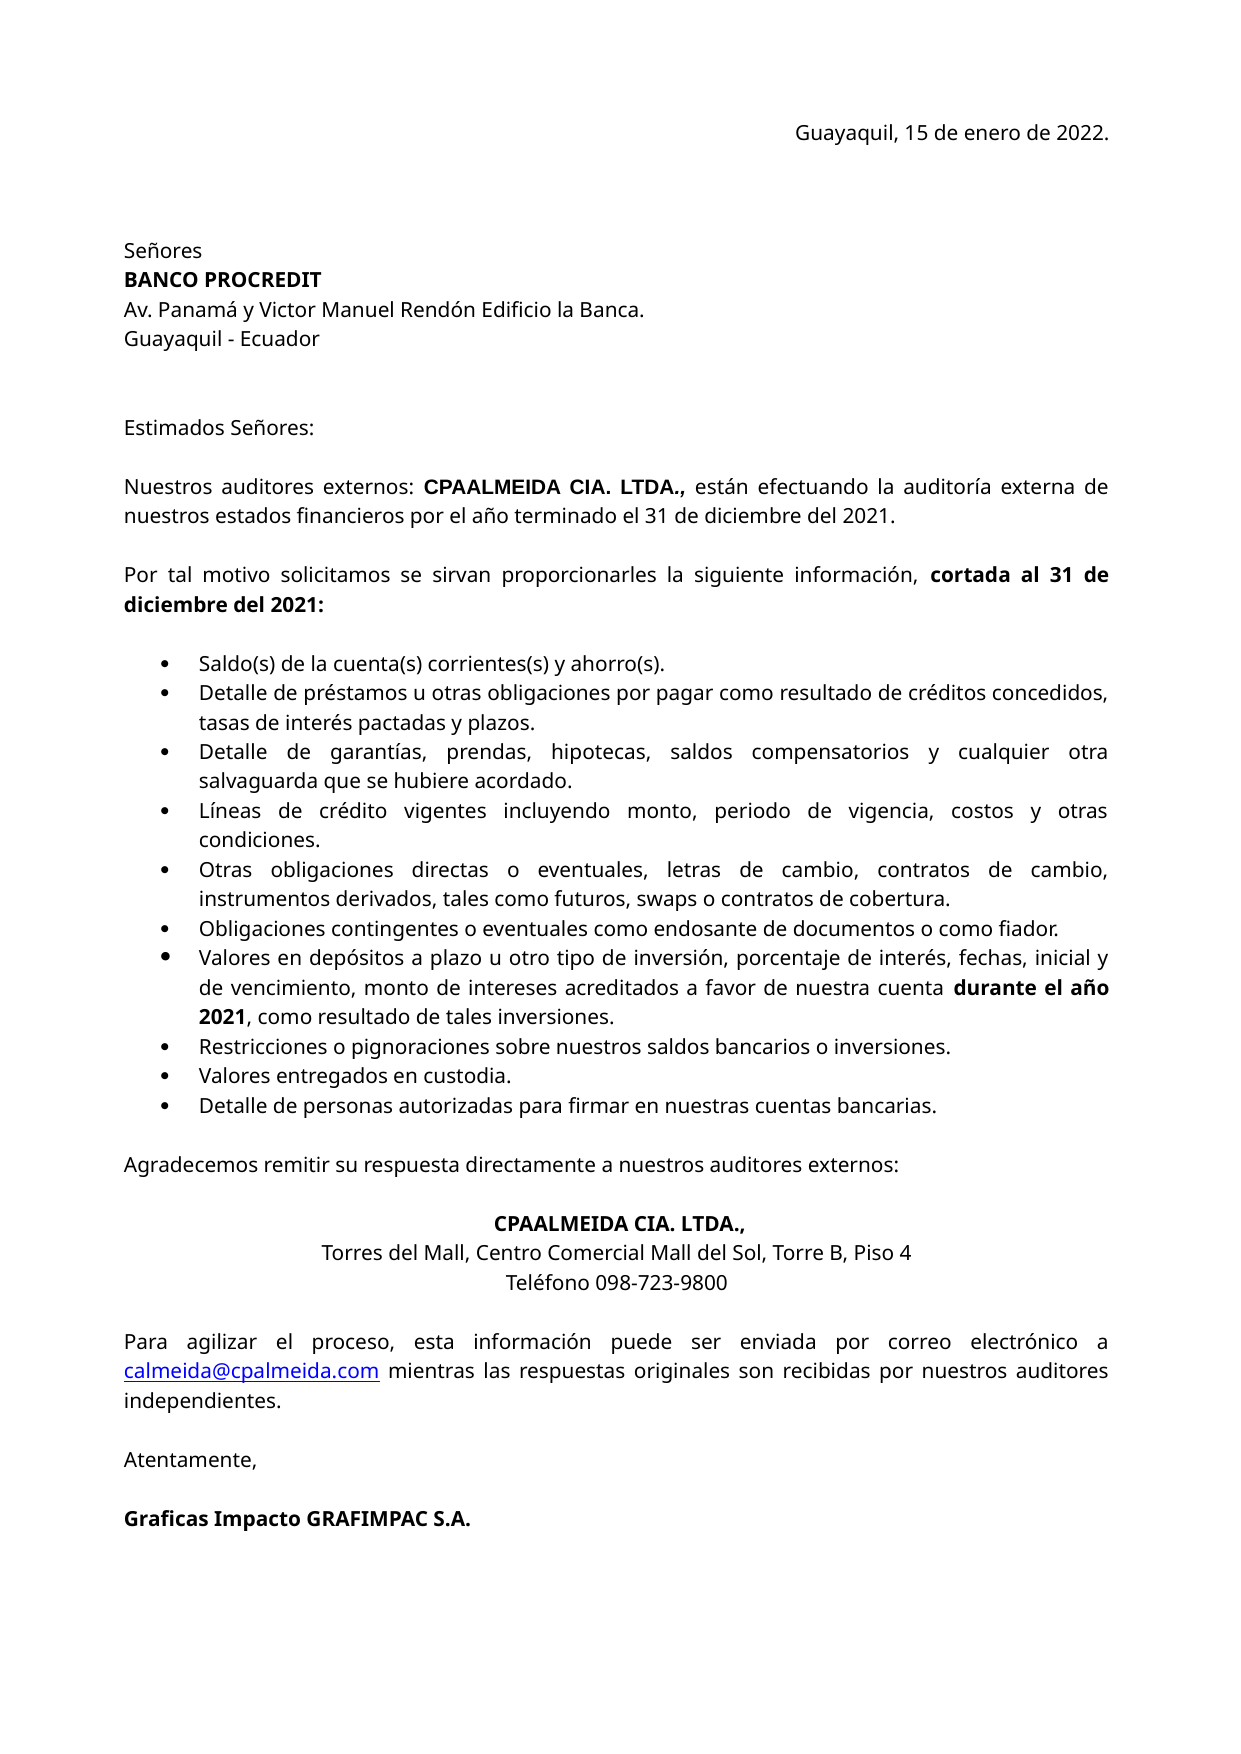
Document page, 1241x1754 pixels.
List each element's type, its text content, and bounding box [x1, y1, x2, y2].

text Atentamente, [124, 1445, 1109, 1473]
list Detalle de garantías, prendas, hipotecas, saldos compensatorios y cualquier otra salvaguarda que se hubiere acordado. [161, 737, 1109, 795]
text Estimados Señores: [124, 413, 1109, 441]
text BANCO PROCREDIT [124, 266, 1109, 294]
text Av. Panamá y Victor Manuel Rendón Edificio la Banca. [124, 295, 1109, 323]
text Graficas Impacto GRAFIMPAC S.A. [124, 1504, 1109, 1532]
text Teléfono 098-723-9800 [124, 1268, 1109, 1297]
list Líneas de crédito vigentes incluyendo monto, periodo de vigencia, costos y otras condiciones. [161, 796, 1109, 854]
list Valores entregados en custodia. [161, 1061, 1109, 1090]
text Torres del Mall, Centro Comercial Mall del Sol, Torre B, Piso 4 [124, 1238, 1109, 1267]
text Nuestros auditores externos: CPAALMEIDA CIA. LTDA., están efectuando la auditoría externa de nuestros estados financieros por el año terminado el 31 de diciembre del 2021. [124, 472, 1109, 530]
text Guayaquil - Ecuador [124, 324, 1109, 353]
list Detalle de personas autorizadas para firmar en nuestras cuentas bancarias. [161, 1091, 1109, 1119]
text CPAALMEIDA CIA. LTDA., [124, 1209, 1109, 1237]
list Restricciones o pignoraciones sobre nuestros saldos bancarios o inversiones. [161, 1032, 1109, 1060]
text Para agilizar el proceso, esta información puede ser enviada por correo electrónico a calmeida@cpalmeida.com mientras las respuestas originales son recibidas por nuestros auditores independientes. [124, 1327, 1109, 1414]
text Señores [124, 236, 1109, 264]
text Agradecemos remitir su respuesta directamente a nuestros auditores externos: [124, 1150, 1109, 1178]
list Detalle de préstamos u otras obligaciones por pagar como resultado de créditos concedidos, tasas de interés pactadas y plazos. [161, 678, 1109, 736]
list Valores en depósitos a plazo u otro tipo de inversión, porcentaje de interés, fechas, inicial y de vencimiento, monto de intereses acreditados a favor de nuestra cuenta durante el año 2021, como resultado de tales inversiones. [161, 943, 1109, 1031]
text Guayaquil, 15 de enero de 2022. [159, 118, 1109, 147]
list Saldo(s) de la cuenta(s) corrientes(s) y ahorro(s). [161, 649, 1109, 677]
list Otras obligaciones directas o eventuales, letras de cambio, contratos de cambio, instrumentos derivados, tales como futuros, swaps o contratos de cobertura. [161, 855, 1109, 913]
text Por tal motivo solicitamos se sirvan proporcionarles la siguiente información, cortada al 31 de diciembre del 2021: [124, 560, 1109, 618]
list Obligaciones contingentes o eventuales como endosante de documentos o como fiador. [161, 914, 1109, 942]
